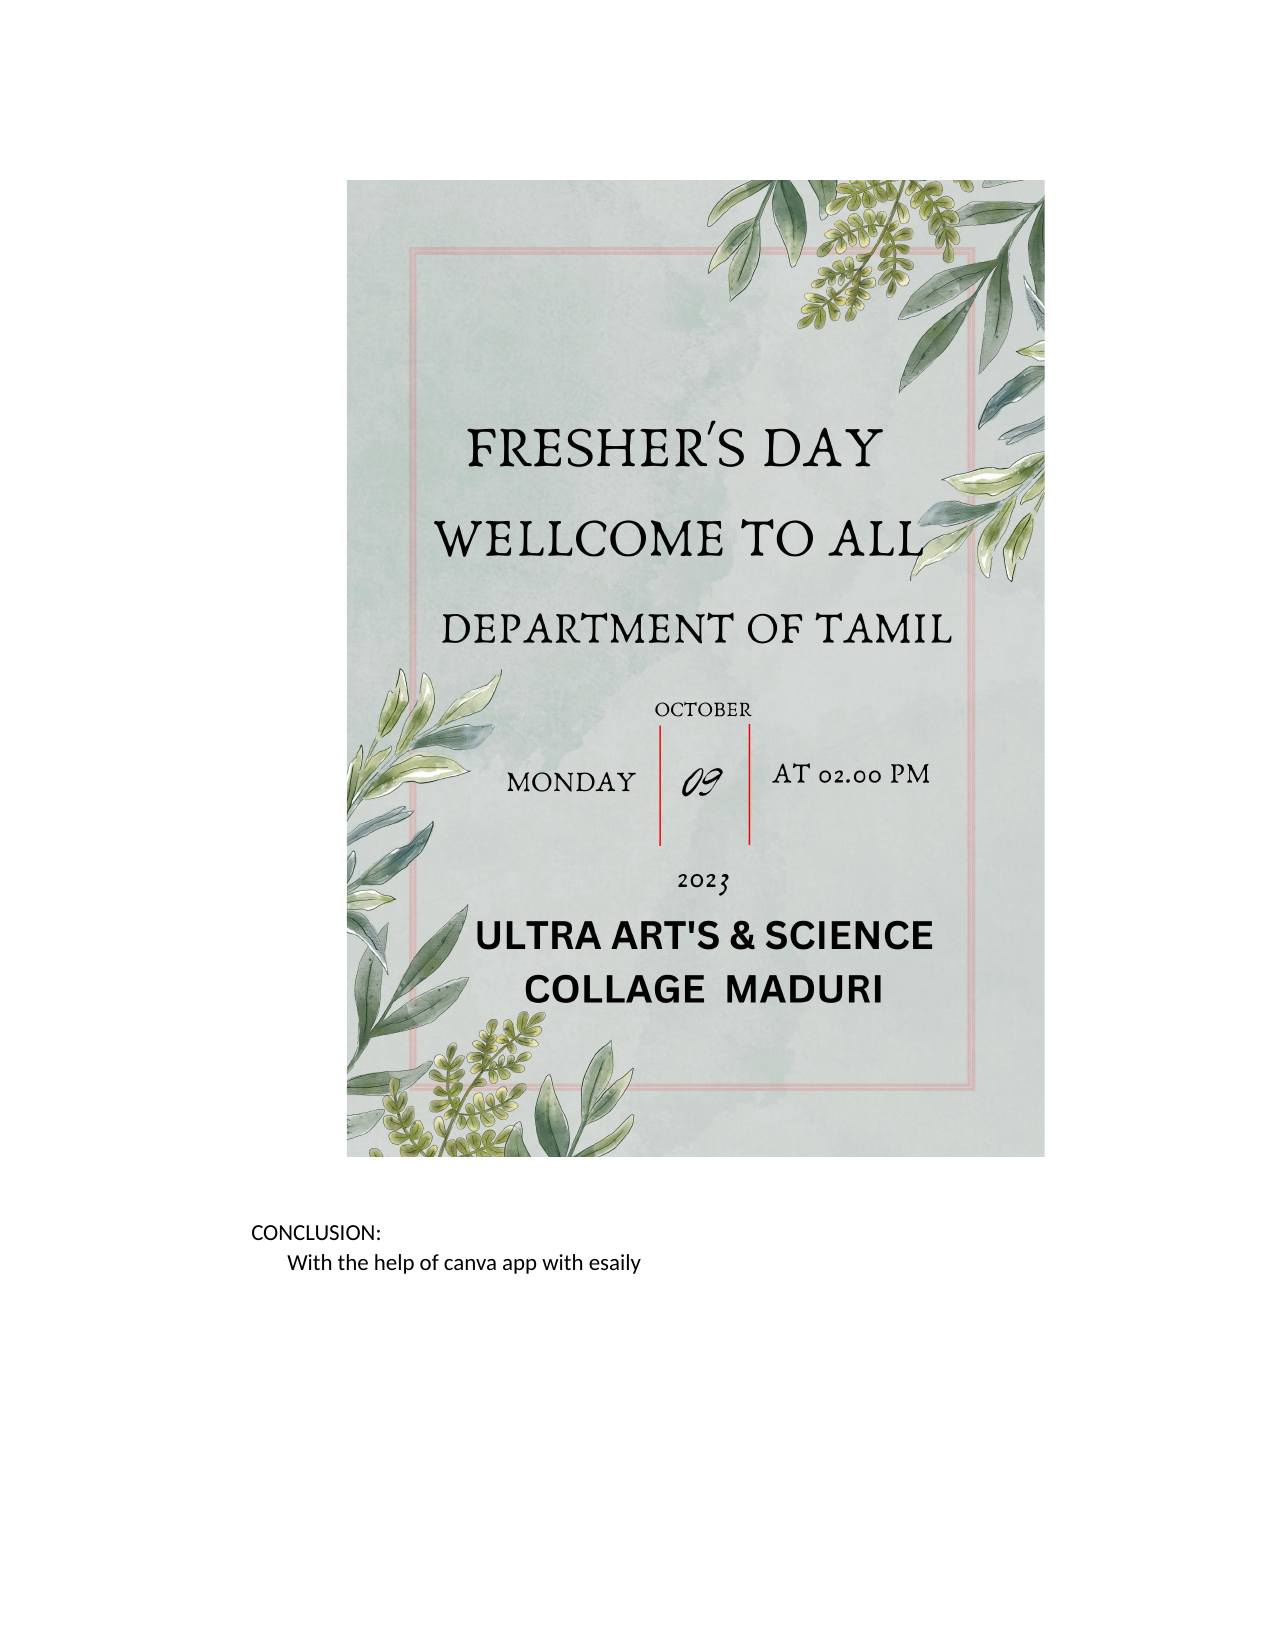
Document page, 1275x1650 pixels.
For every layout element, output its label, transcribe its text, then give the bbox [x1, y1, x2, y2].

list CONCLUSION: [251, 1218, 1125, 1246]
list With the help of canva app with esaily [251, 1248, 1125, 1276]
